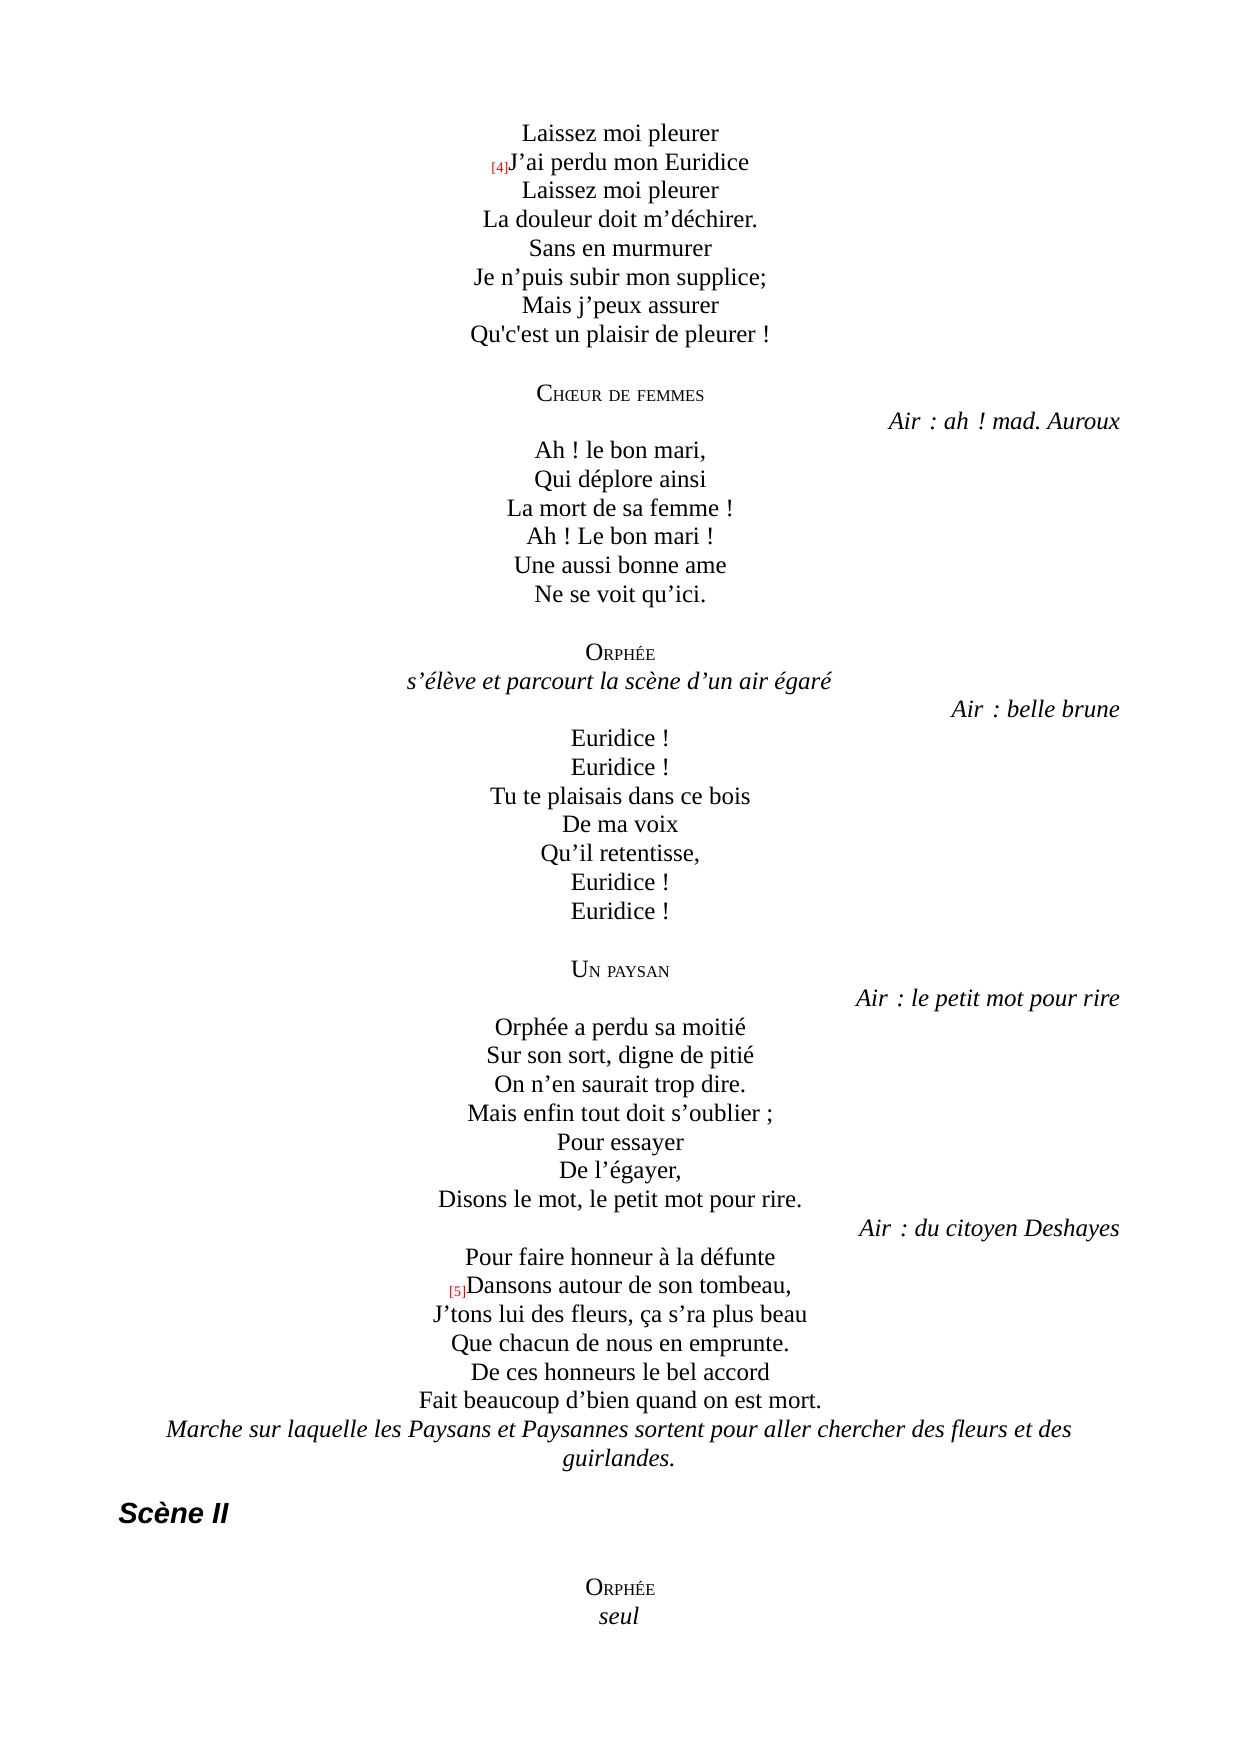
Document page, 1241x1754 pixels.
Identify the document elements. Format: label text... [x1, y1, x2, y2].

text Euridice ! [118, 723, 1122, 752]
text Sur son sort, digne de pitié [118, 1040, 1122, 1069]
text Air : du citoyen Deshayes [118, 1213, 1122, 1242]
text Air : belle brune [118, 694, 1122, 723]
text Euridice ! [118, 896, 1122, 924]
text La douleur doit m’déchirer. [118, 204, 1122, 233]
text Disons le mot, le petit mot pour rire. [118, 1184, 1122, 1213]
text Marche sur laquelle les Paysans et Paysannes sortent pour aller chercher des fleurs et des guirlandes. [118, 1414, 1122, 1472]
text Qu'c'est un plaisir de pleurer ! [118, 319, 1122, 348]
text Ne se voit qu’ici. [118, 579, 1122, 608]
text Laissez moi pleurer [118, 118, 1122, 147]
text Laissez moi pleurer [118, 176, 1122, 204]
text Air : le petit mot pour rire [118, 983, 1122, 1012]
text On n’en saurait trop dire. [118, 1069, 1122, 1098]
text De l’égayer, [118, 1155, 1122, 1184]
text seul [118, 1601, 1122, 1629]
text Euridice ! [118, 867, 1122, 896]
text Je n’puis subir mon supplice; [118, 262, 1122, 291]
text Orphée a perdu sa moitié [118, 1012, 1122, 1040]
text Qu’il retentisse, [118, 838, 1122, 867]
subtitle Scène II [118, 1497, 1122, 1530]
text Mais j’peux assurer [118, 291, 1122, 319]
text J’tons lui des fleurs, ça s’ra plus beau [118, 1299, 1122, 1328]
text Sans en murmurer [118, 233, 1122, 262]
text Pour essayer [118, 1127, 1122, 1155]
text Tu te plaisais dans ce bois [118, 781, 1122, 809]
text De ces honneurs le bel accord [118, 1357, 1122, 1385]
text Air : ah ! mad. Auroux [118, 406, 1122, 435]
text Chœur de femmes [118, 378, 1122, 406]
text Que chacun de nous en emprunte. [118, 1328, 1122, 1357]
text Une aussi bonne ame [118, 550, 1122, 579]
text s’élève et parcourt la scène d’un air égaré [118, 666, 1122, 694]
text Orphée [118, 1572, 1122, 1601]
text Pour faire honneur à la défunte [118, 1242, 1122, 1270]
text Orphée [118, 637, 1122, 666]
text La mort de sa femme ! [118, 493, 1122, 521]
text Ah ! le bon mari, [118, 435, 1122, 464]
text [4]J’ai perdu mon Euridice [118, 147, 1122, 176]
text Euridice ! [118, 752, 1122, 781]
text Ah ! Le bon mari ! [118, 521, 1122, 550]
text Qui déplore ainsi [118, 464, 1122, 493]
text Fait beaucoup d’bien quand on est mort. [118, 1385, 1122, 1414]
text Mais enfin tout doit s’oublier ; [118, 1098, 1122, 1127]
text [5]Dansons autour de son tombeau, [118, 1270, 1122, 1299]
text De ma voix [118, 809, 1122, 838]
text Un paysan [118, 954, 1122, 983]
